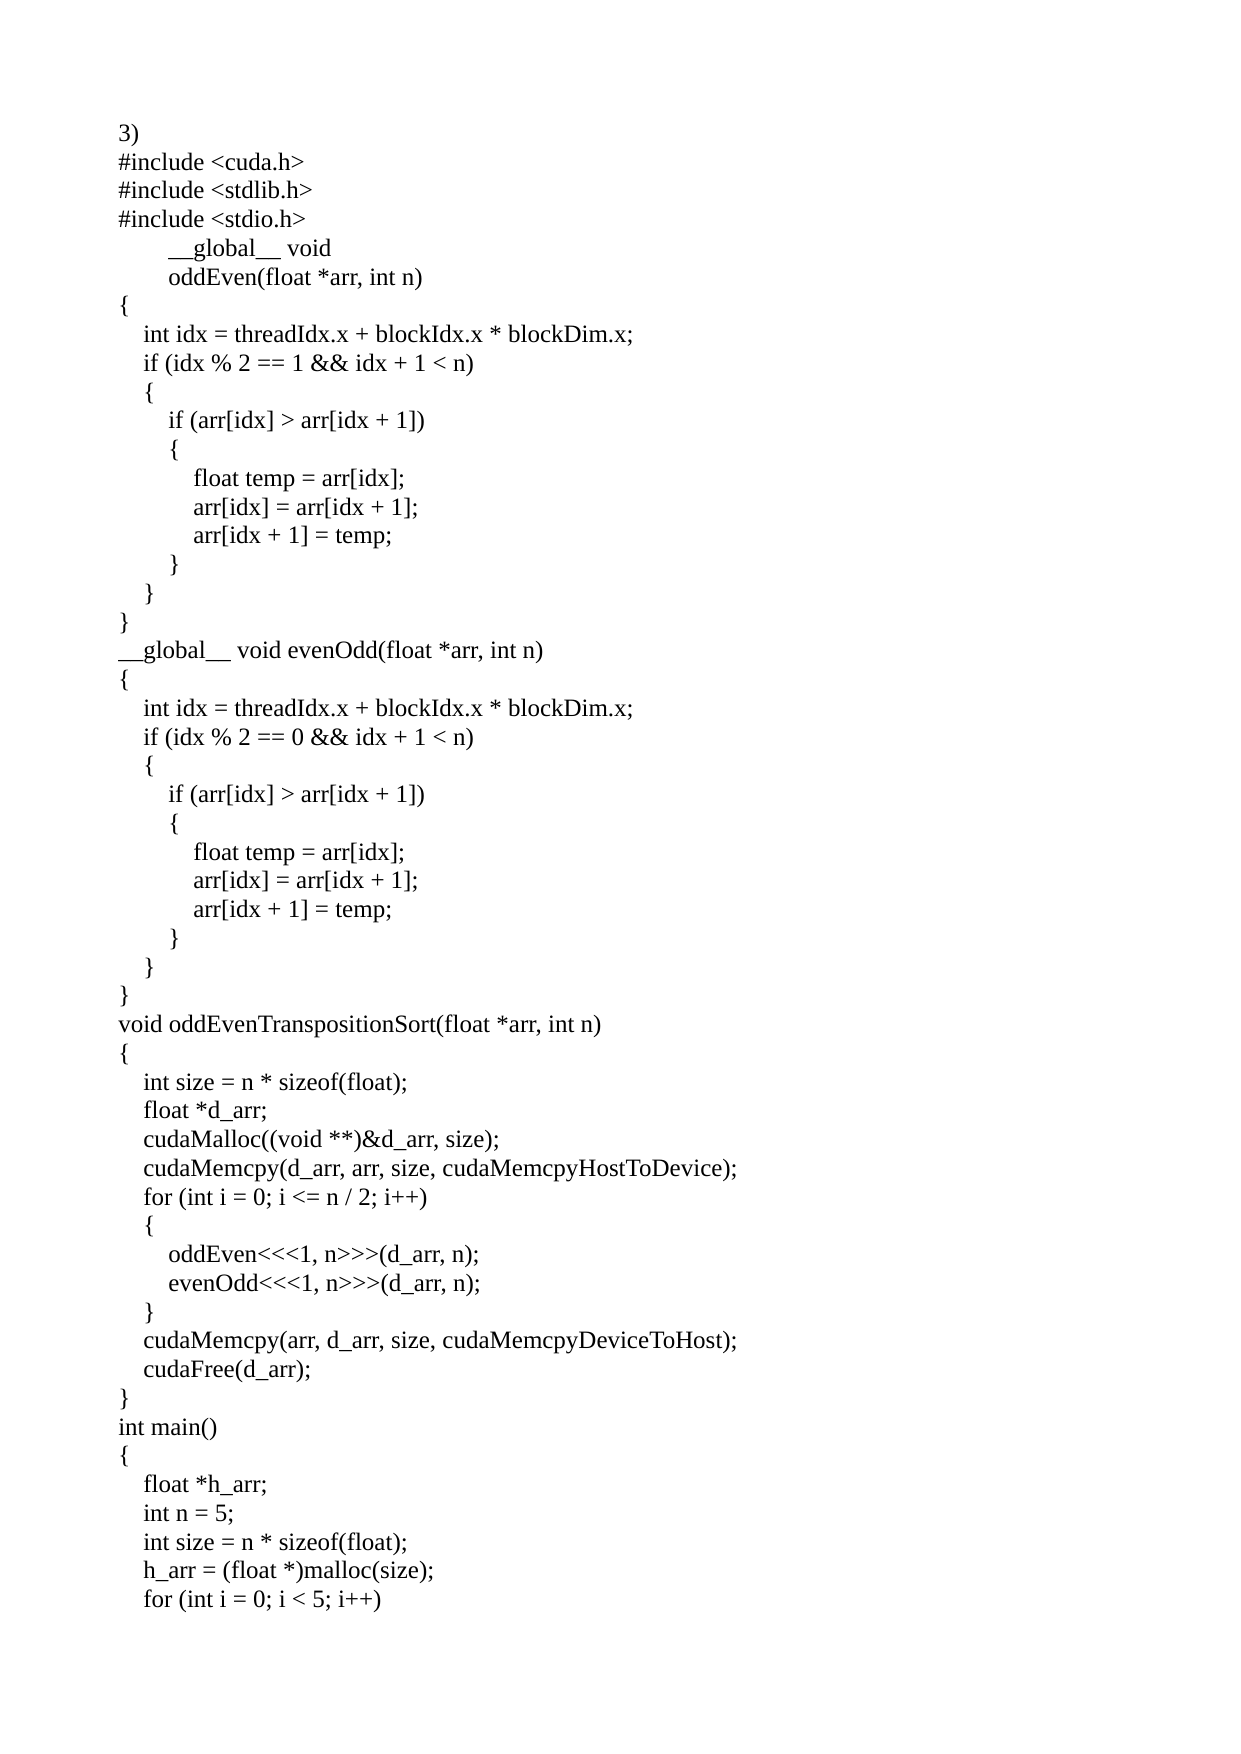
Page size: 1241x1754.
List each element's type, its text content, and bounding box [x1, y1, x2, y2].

text if (arr[idx] > arr[idx + 1]) [118, 406, 1122, 434]
text for (int i = 0; i < 5; i++) [118, 1584, 1122, 1613]
text if (idx % 2 == 1 && idx + 1 < n) [118, 348, 1122, 377]
text { [118, 808, 1122, 837]
text } [118, 1383, 1122, 1412]
text float temp = arr[idx]; [118, 463, 1122, 492]
text int main() [118, 1412, 1122, 1441]
text } [118, 578, 1122, 607]
text float *h_arr; [118, 1469, 1122, 1498]
text cudaMalloc((void **)&d_arr, size); [118, 1124, 1122, 1153]
text arr[idx + 1] = temp; [118, 521, 1122, 549]
text float *d_arr; [118, 1096, 1122, 1124]
text int idx = threadIdx.x + blockIdx.x * blockDim.x; [118, 693, 1122, 722]
text float temp = arr[idx]; [118, 837, 1122, 866]
text __global__ void [118, 233, 1122, 262]
text cudaMemcpy(d_arr, arr, size, cudaMemcpyHostToDevice); [118, 1153, 1122, 1182]
text { [118, 291, 1122, 319]
text { [118, 751, 1122, 779]
text oddEven<<<1, n>>>(d_arr, n); [118, 1239, 1122, 1268]
text { [118, 1038, 1122, 1067]
text { [118, 377, 1122, 406]
text __global__ void evenOdd(float *arr, int n) [118, 636, 1122, 664]
text h_arr = (float *)malloc(size); [118, 1556, 1122, 1584]
text arr[idx + 1] = temp; [118, 894, 1122, 923]
text evenOdd<<<1, n>>>(d_arr, n); [118, 1268, 1122, 1297]
text void oddEvenTranspositionSort(float *arr, int n) [118, 1009, 1122, 1038]
text int size = n * sizeof(float); [118, 1527, 1122, 1556]
text } [118, 981, 1122, 1009]
text } [118, 607, 1122, 636]
text if (idx % 2 == 0 && idx + 1 < n) [118, 722, 1122, 751]
text #include <stdlib.h> [118, 176, 1122, 204]
text } [118, 1297, 1122, 1326]
text #include <stdio.h> [118, 204, 1122, 233]
text int idx = threadIdx.x + blockIdx.x * blockDim.x; [118, 319, 1122, 348]
text #include <cuda.h> [118, 147, 1122, 176]
text { [118, 664, 1122, 693]
text } [118, 952, 1122, 981]
text for (int i = 0; i <= n / 2; i++) [118, 1182, 1122, 1211]
text { [118, 434, 1122, 463]
text 3) [118, 118, 1122, 147]
text } [118, 549, 1122, 578]
text { [118, 1441, 1122, 1469]
text } [118, 923, 1122, 952]
text int size = n * sizeof(float); [118, 1067, 1122, 1096]
text cudaMemcpy(arr, d_arr, size, cudaMemcpyDeviceToHost); [118, 1326, 1122, 1354]
text oddEven(float *arr, int n) [118, 262, 1122, 291]
text int n = 5; [118, 1498, 1122, 1527]
text cudaFree(d_arr); [118, 1354, 1122, 1383]
text if (arr[idx] > arr[idx + 1]) [118, 779, 1122, 808]
text { [118, 1211, 1122, 1239]
text arr[idx] = arr[idx + 1]; [118, 866, 1122, 894]
text arr[idx] = arr[idx + 1]; [118, 492, 1122, 521]
